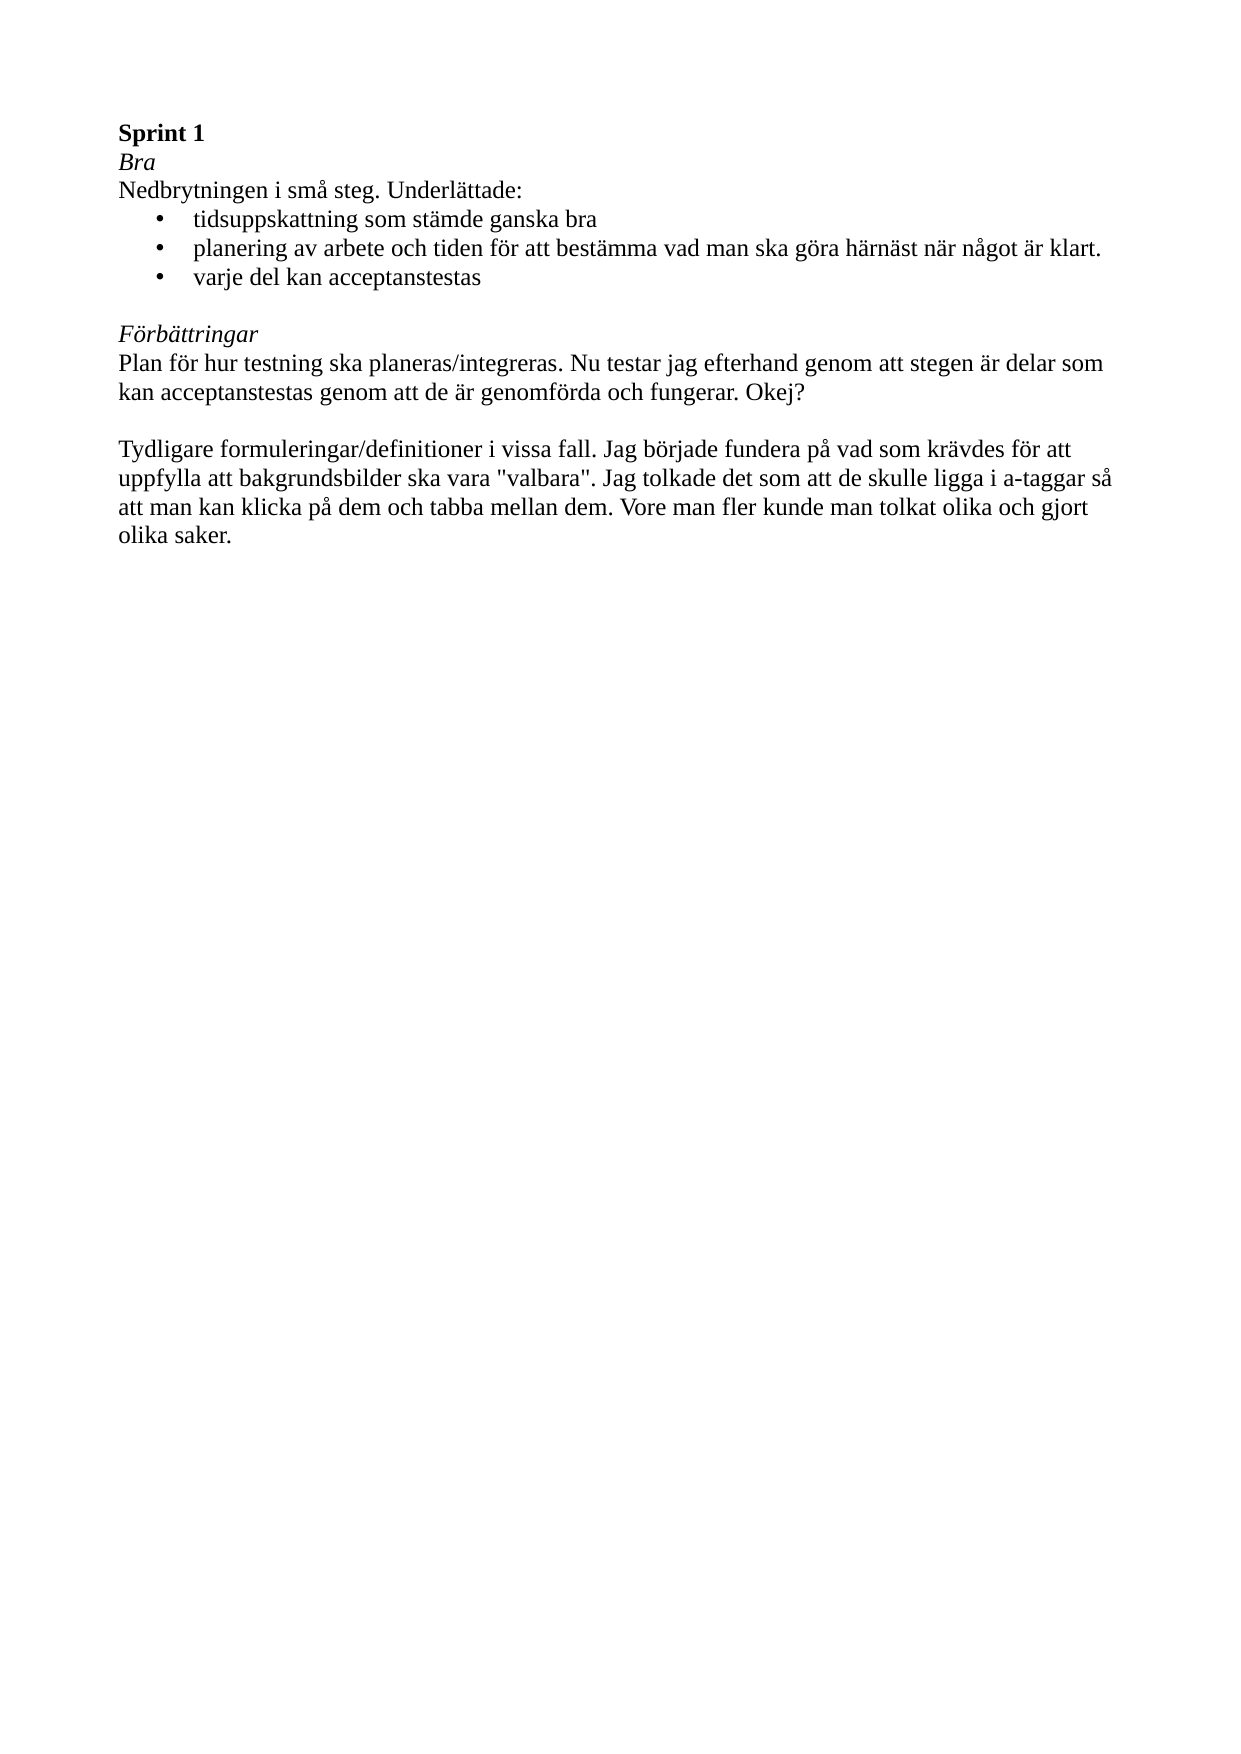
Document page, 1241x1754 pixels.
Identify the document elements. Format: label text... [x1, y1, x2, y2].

list tidsuppskattning som stämde ganska bra [156, 204, 1122, 233]
text Plan för hur testning ska planeras/integreras. Nu testar jag efterhand genom att stegen är delar som kan acceptanstestas genom att de är genomförda och fungerar. Okej? [118, 348, 1122, 406]
text Tydligare formuleringar/definitioner i vissa fall. Jag började fundera på vad som krävdes för att uppfylla att bakgrundsbilder ska vara "valbara". Jag tolkade det som att de skulle ligga i a-taggar så att man kan klicka på dem och tabba mellan dem. Vore man fler kunde man tolkat olika och gjort olika saker. [118, 434, 1122, 549]
list varje del kan acceptanstestas [156, 262, 1122, 291]
list planering av arbete och tiden för att bestämma vad man ska göra härnäst när något är klart. [156, 233, 1122, 262]
text Nedbrytningen i små steg. Underlättade: [118, 176, 1122, 204]
text Förbättringar [118, 319, 1122, 348]
text Sprint 1 [118, 118, 1122, 147]
text Bra [118, 147, 1122, 176]
